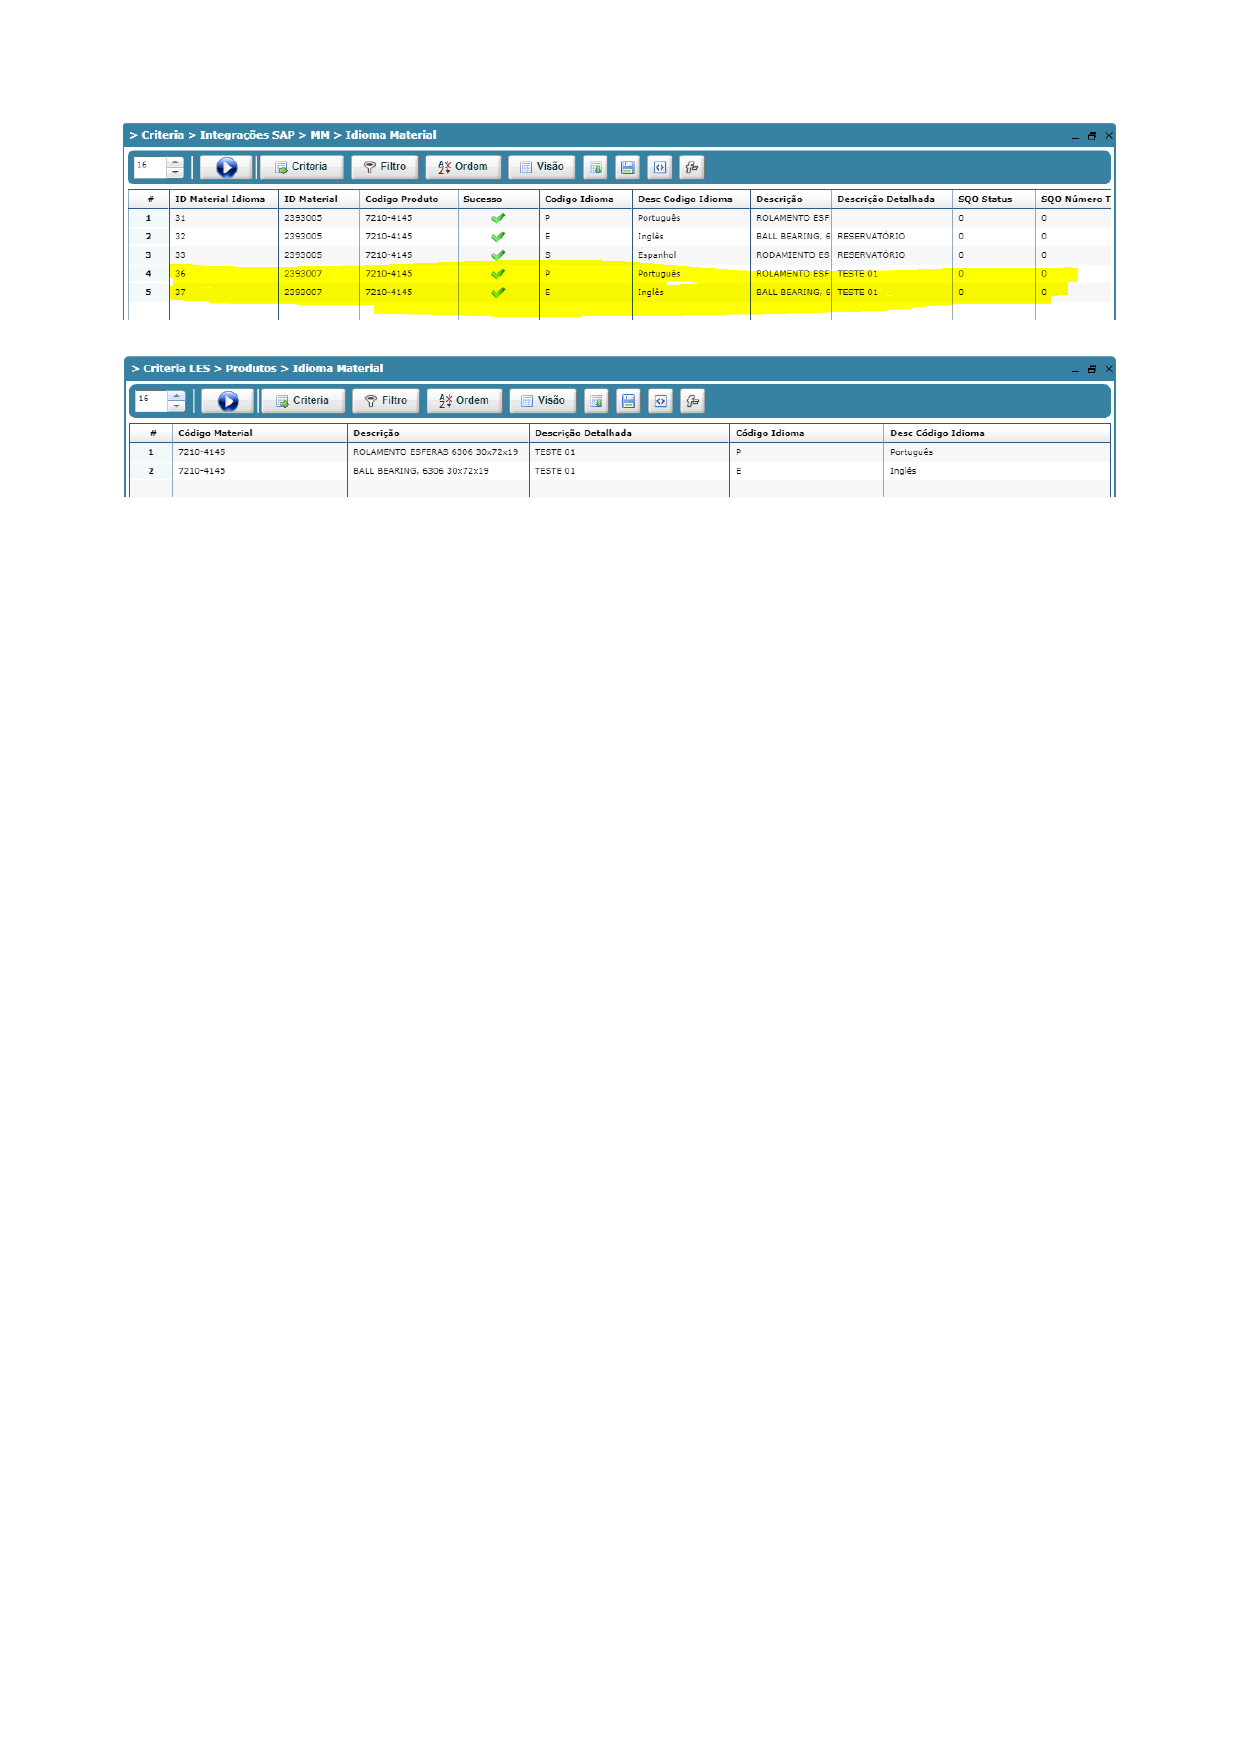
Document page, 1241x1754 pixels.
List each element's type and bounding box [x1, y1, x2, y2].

picture [118, 118, 1123, 320]
picture [118, 348, 1123, 497]
